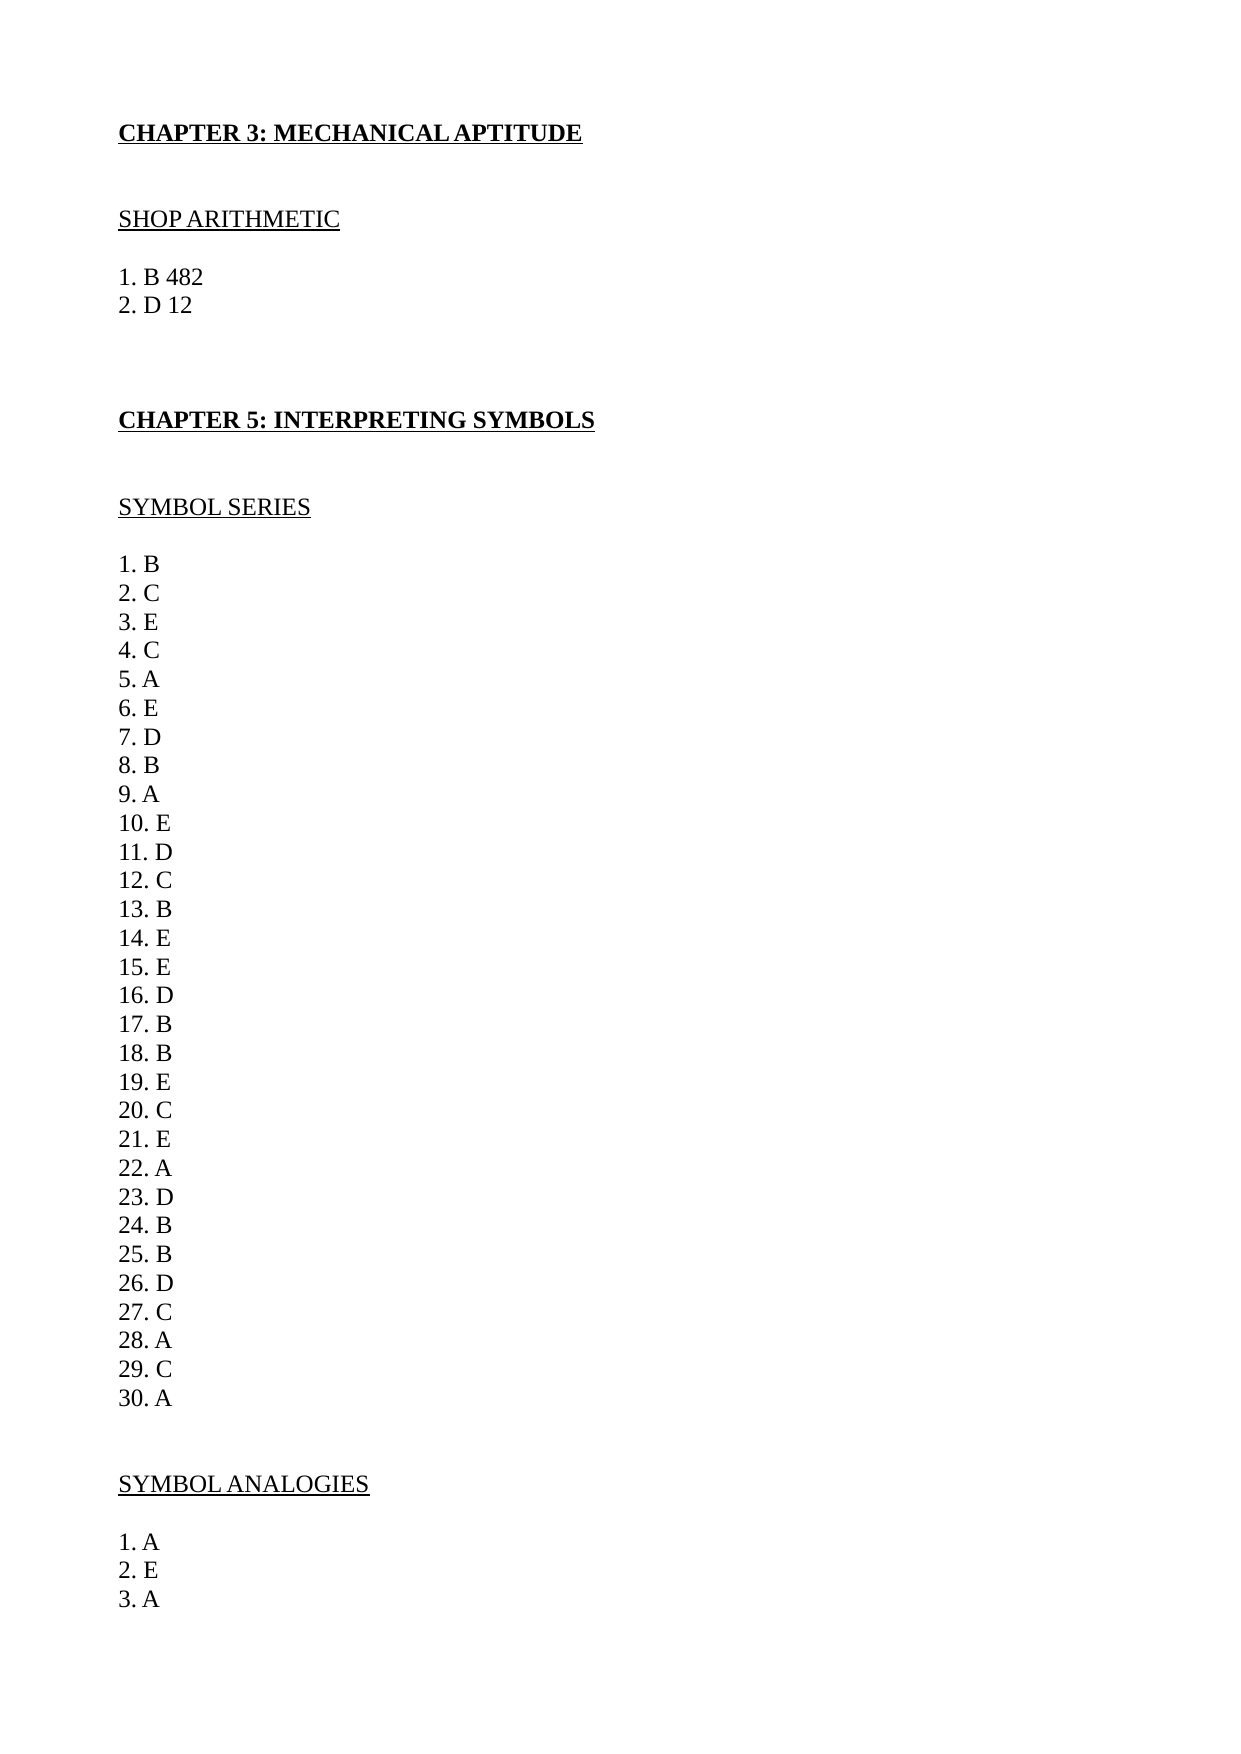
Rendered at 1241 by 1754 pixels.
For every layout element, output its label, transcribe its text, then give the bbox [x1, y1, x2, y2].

text 22. A [118, 1153, 1122, 1182]
text 20. C [118, 1096, 1122, 1124]
text 23. D [118, 1182, 1122, 1211]
text 5. A [118, 664, 1122, 693]
text 30. A [118, 1383, 1122, 1412]
text 11. D [118, 837, 1122, 866]
text 28. A [118, 1326, 1122, 1354]
text 2. C [118, 578, 1122, 607]
text SHOP ARITHMETIC [118, 204, 1122, 233]
text 2. D 12 [118, 291, 1122, 319]
text 18. B [118, 1038, 1122, 1067]
text 1. B [118, 549, 1122, 578]
text 24. B [118, 1211, 1122, 1239]
text 19. E [118, 1067, 1122, 1096]
text 4. C [118, 636, 1122, 664]
text 29. C [118, 1354, 1122, 1383]
text 26. D [118, 1268, 1122, 1297]
text 2. E [118, 1556, 1122, 1584]
text SYMBOL ANALOGIES [118, 1469, 1122, 1498]
text 17. B [118, 1009, 1122, 1038]
text 12. C [118, 866, 1122, 894]
text 1. A [118, 1527, 1122, 1556]
text 3. E [118, 607, 1122, 636]
text 13. B [118, 894, 1122, 923]
text 6. E [118, 693, 1122, 722]
text 21. E [118, 1124, 1122, 1153]
text 9. A [118, 779, 1122, 808]
text 7. D [118, 722, 1122, 751]
text 16. D [118, 981, 1122, 1009]
text 10. E [118, 808, 1122, 837]
text CHAPTER 3: MECHANICAL APTITUDE [118, 118, 1122, 147]
text 15. E [118, 952, 1122, 981]
text SYMBOL SERIES [118, 492, 1122, 521]
text 3. A [118, 1584, 1122, 1613]
text 25. B [118, 1239, 1122, 1268]
text 1. B 482 [118, 262, 1122, 291]
text 27. C [118, 1297, 1122, 1326]
text 14. E [118, 923, 1122, 952]
text CHAPTER 5: INTERPRETING SYMBOLS [118, 406, 1122, 434]
text 8. B [118, 751, 1122, 779]
